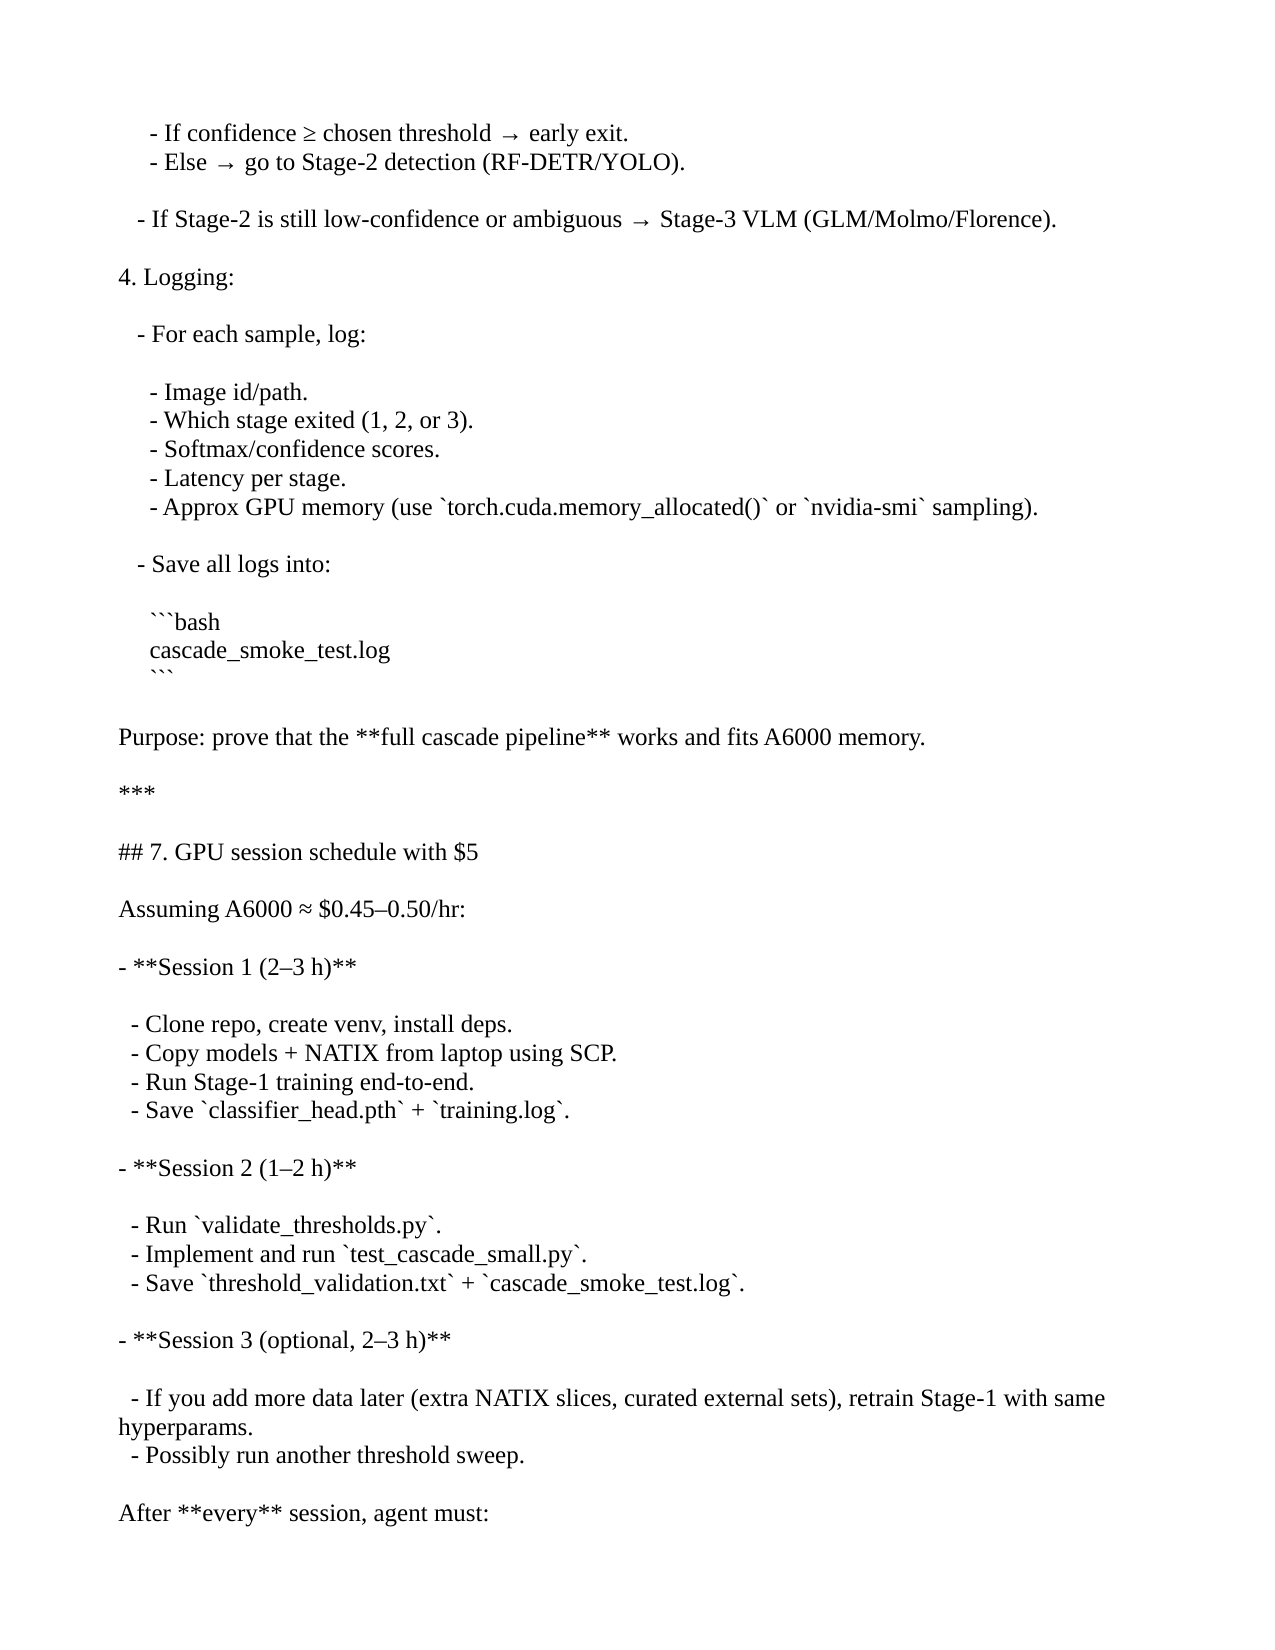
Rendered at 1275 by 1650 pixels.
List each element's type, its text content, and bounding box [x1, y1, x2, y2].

text - Implement and run `test_cascade_small.py`. [118, 1239, 1157, 1268]
text - **Session 2 (1–2 h)** [118, 1153, 1157, 1182]
text - Save `classifier_head.pth` + `training.log`. [118, 1096, 1157, 1124]
text - Softmax/confidence scores. [118, 434, 1157, 463]
text - If you add more data later (extra NATIX slices, curated external sets), retrain Stage‑1 with same hyperparams. [118, 1383, 1157, 1441]
text - Which stage exited (1, 2, or 3). [118, 406, 1157, 434]
text - Clone repo, create venv, install deps. [118, 1009, 1157, 1038]
text - Run Stage‑1 training end‑to‑end. [118, 1067, 1157, 1096]
text ## 7. GPU session schedule with $5 [118, 837, 1157, 866]
text - Possibly run another threshold sweep. [118, 1441, 1157, 1469]
text - If Stage‑2 is still low‑confidence or ambiguous → Stage‑3 VLM (GLM/Molmo/Florence). [118, 204, 1157, 233]
text - Save all logs into: [118, 549, 1157, 578]
text - For each sample, log: [118, 319, 1157, 348]
text - Image id/path. [118, 377, 1157, 406]
text - Save `threshold_validation.txt` + `cascade_smoke_test.log`. [118, 1268, 1157, 1297]
text Purpose: prove that the **full cascade pipeline** works and fits A6000 memory. [118, 722, 1157, 751]
text ``` [118, 664, 1157, 693]
text After **every** session, agent must: [118, 1498, 1157, 1527]
text - Run `validate_thresholds.py`. [118, 1211, 1157, 1239]
text - Latency per stage. [118, 463, 1157, 492]
text - Approx GPU memory (use `torch.cuda.memory_allocated()` or `nvidia-smi` sampling). [118, 492, 1157, 521]
text *** [118, 779, 1157, 808]
text - **Session 3 (optional, 2–3 h)** [118, 1326, 1157, 1354]
text - **Session 1 (2–3 h)** [118, 952, 1157, 981]
text Assuming A6000 ≈ $0.45–0.50/hr: [118, 894, 1157, 923]
text - Else → go to Stage‑2 detection (RF‑DETR/YOLO). [118, 147, 1157, 176]
text - If confidence ≥ chosen threshold → early exit. [118, 118, 1157, 147]
text - Copy models + NATIX from laptop using SCP. [118, 1038, 1157, 1067]
text 4. Logging: [118, 262, 1157, 291]
text cascade_smoke_test.log [118, 636, 1157, 664]
text ```bash [118, 607, 1157, 636]
